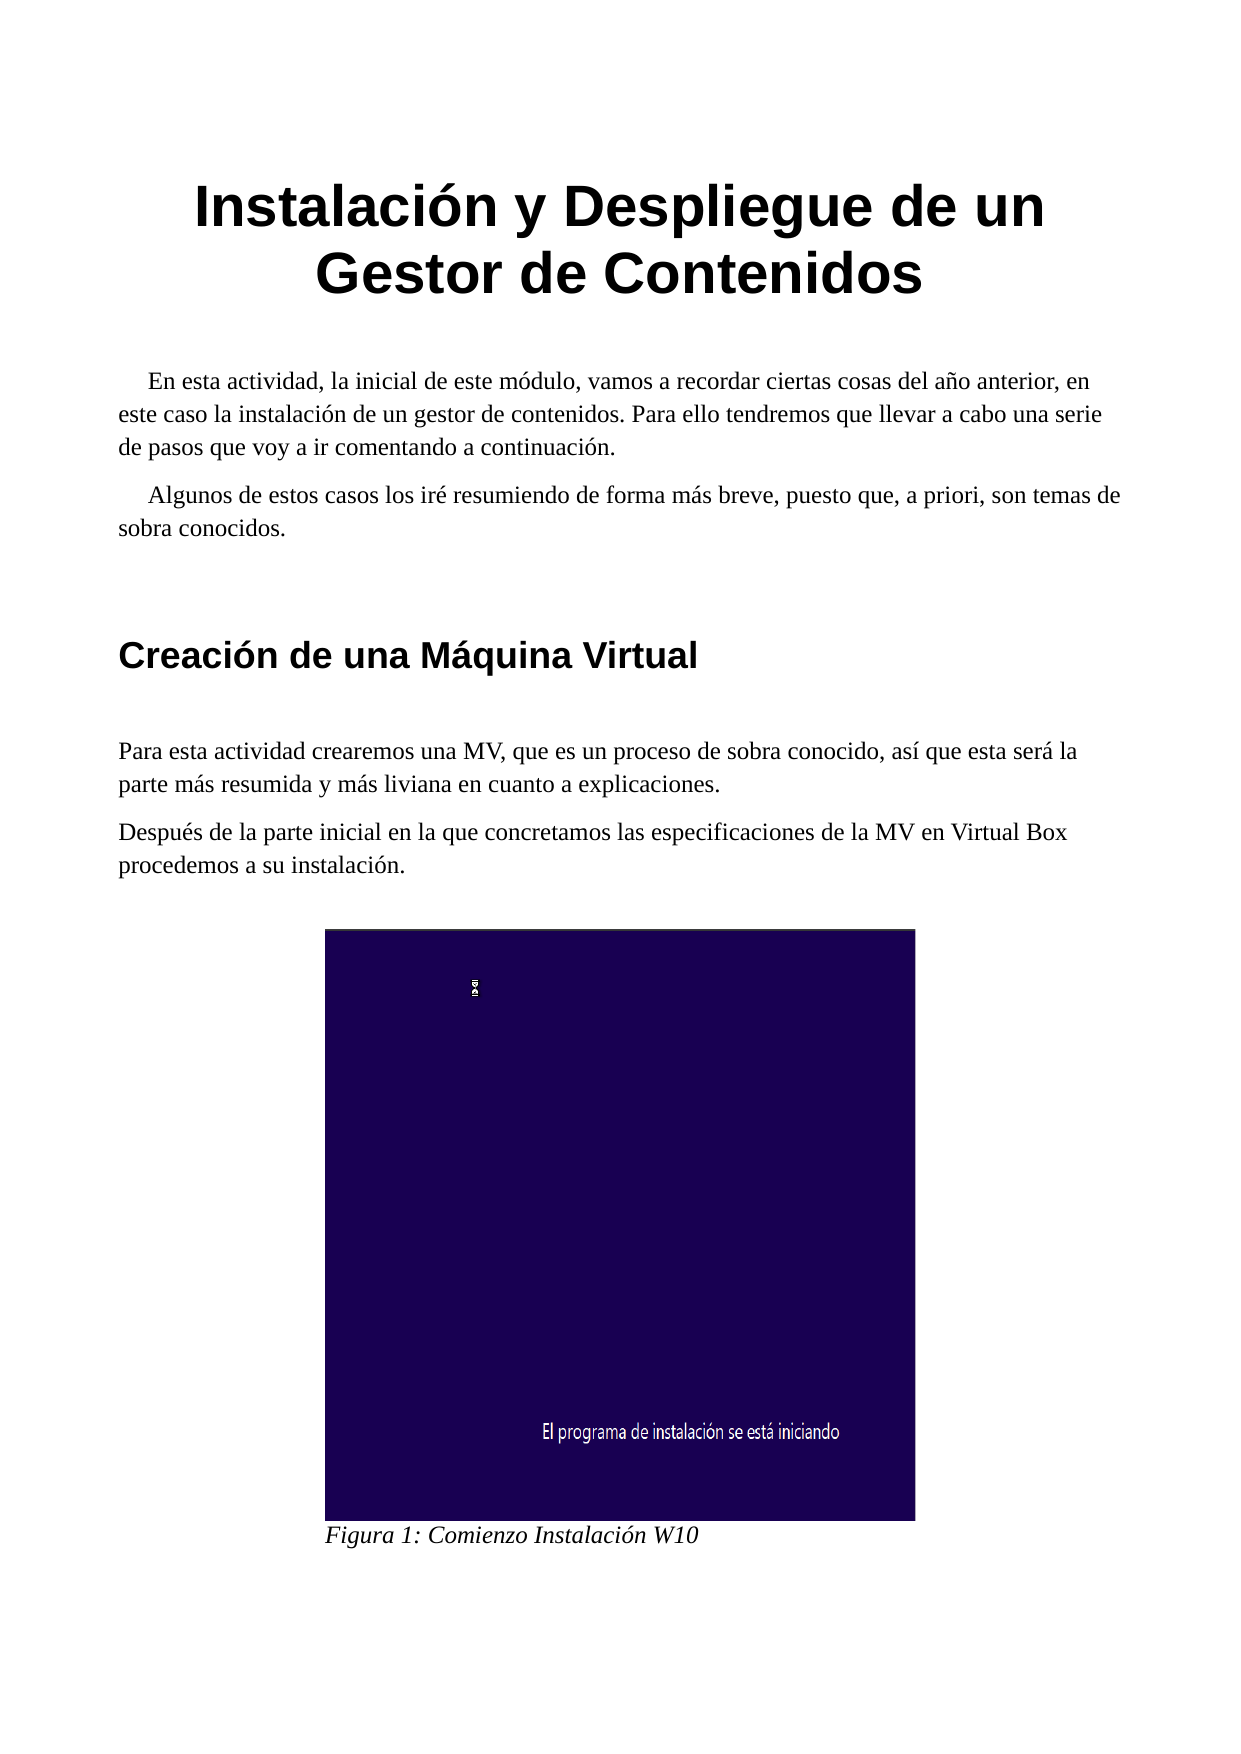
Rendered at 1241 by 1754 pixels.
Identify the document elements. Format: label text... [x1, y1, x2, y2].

text Para esta actividad crearemos una MV, que es un proceso de sobra conocido, así que esta será la parte más resumida y más liviana en cuanto a explicaciones. [118, 736, 1122, 798]
title Instalación y Despliegue de un Gestor de Contenidos [118, 172, 1122, 306]
text Algunos de estos casos los iré resumiendo de forma más breve, puesto que, a priori, son temas de sobra conocidos. [118, 480, 1122, 542]
text Después de la parte inicial en la que concretamos las especificaciones de la MV en Virtual Box procedemos a su instalación. [118, 817, 1122, 879]
text Figura 1: Comienzo Instalación W10 [325, 1521, 915, 1549]
subtitle Creación de una Máquina Virtual [118, 633, 1122, 676]
text En esta actividad, la inicial de este módulo, vamos a recordar ciertas cosas del año anterior, en este caso la instalación de un gestor de contenidos. Para ello tendremos que llevar a cabo una serie de pasos que voy a ir comentando a continuación. [118, 366, 1122, 461]
picture [325, 929, 916, 1521]
